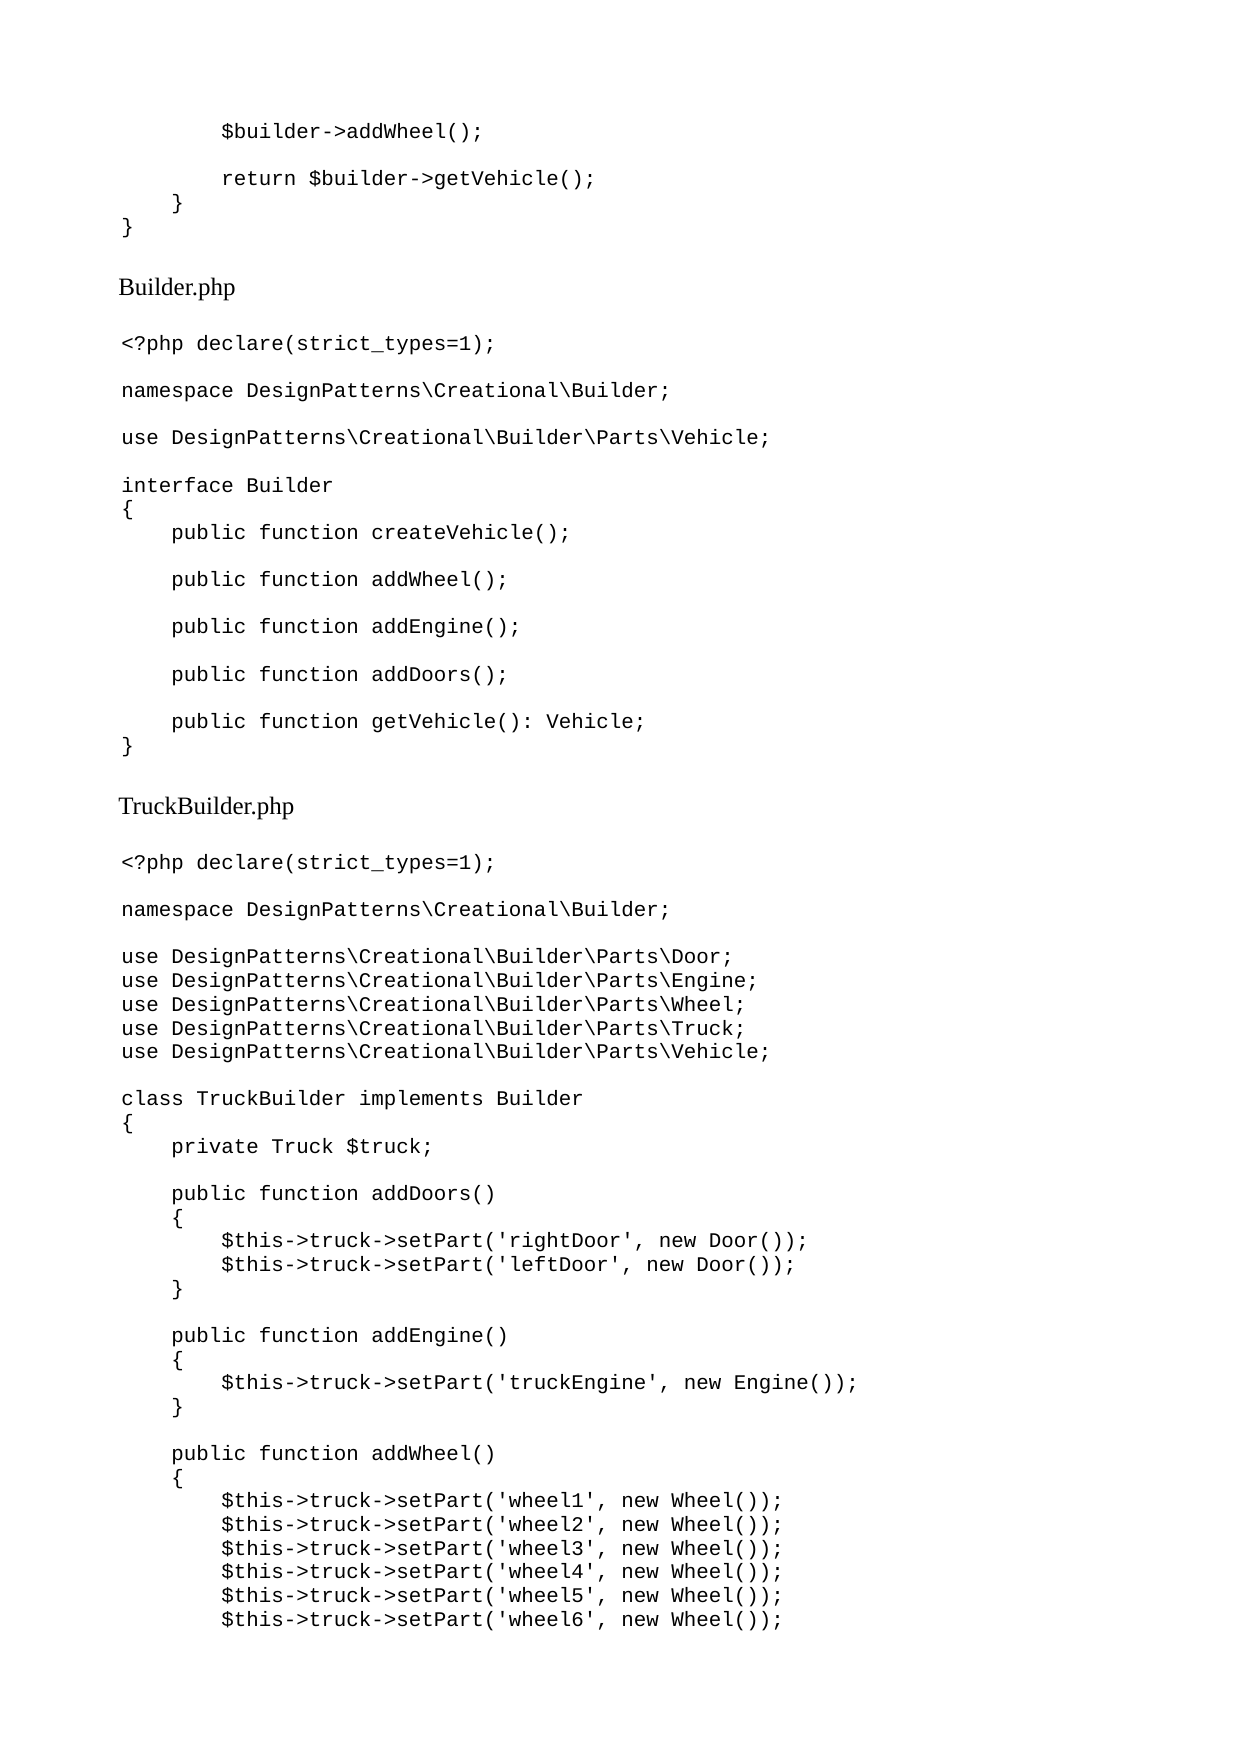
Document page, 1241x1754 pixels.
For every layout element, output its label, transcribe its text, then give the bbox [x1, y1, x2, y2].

table_header [118, 319, 136, 330]
table_header <?php declare(strict_types=1); namespace DesignPatterns\Creational\Builder; use DesignPatterns\Creational\Builder\Parts\Vehicle; interface Builder { public function createVehicle(); public function addWheel(); public function addEngine(); public function addDoors(); public function getVehicle(): Vehicle; } [118, 330, 785, 791]
table_header $builder->addWheel(); return $builder->getVehicle(); } } [118, 118, 1148, 272]
text Builder.php [118, 272, 1122, 300]
text TruckBuilder.php [118, 791, 1122, 819]
table_header [118, 839, 136, 849]
table_header <?php declare(strict_types=1); namespace DesignPatterns\Creational\Builder; use DesignPatterns\Creational\Builder\Parts\Door; use DesignPatterns\Creational\Builder\Parts\Engine; use DesignPatterns\Creational\Builder\Parts\Wheel; use DesignPatterns\Creational\Builder\Parts\Truck; use DesignPatterns\Creational\Builder\Parts\Vehicle; class TruckBuilder implements Builder { private Truck $truck; public function addDoors() { $this->truck->setPart('rightDoor', new Door()); $this->truck->setPart('leftDoor', new Door()); } public function addEngine() { $this->truck->setPart('truckEngine', new Engine()); } public function addWheel() { $this->truck->setPart('wheel1', new Wheel()); $this->truck->setPart('wheel2', new Wheel()); $this->truck->setPart('wheel3', new Wheel()); $this->truck->setPart('wheel4', new Wheel()); $this->truck->setPart('wheel5', new Wheel()); $this->truck->setPart('wheel6', new Wheel()); [118, 849, 873, 1635]
